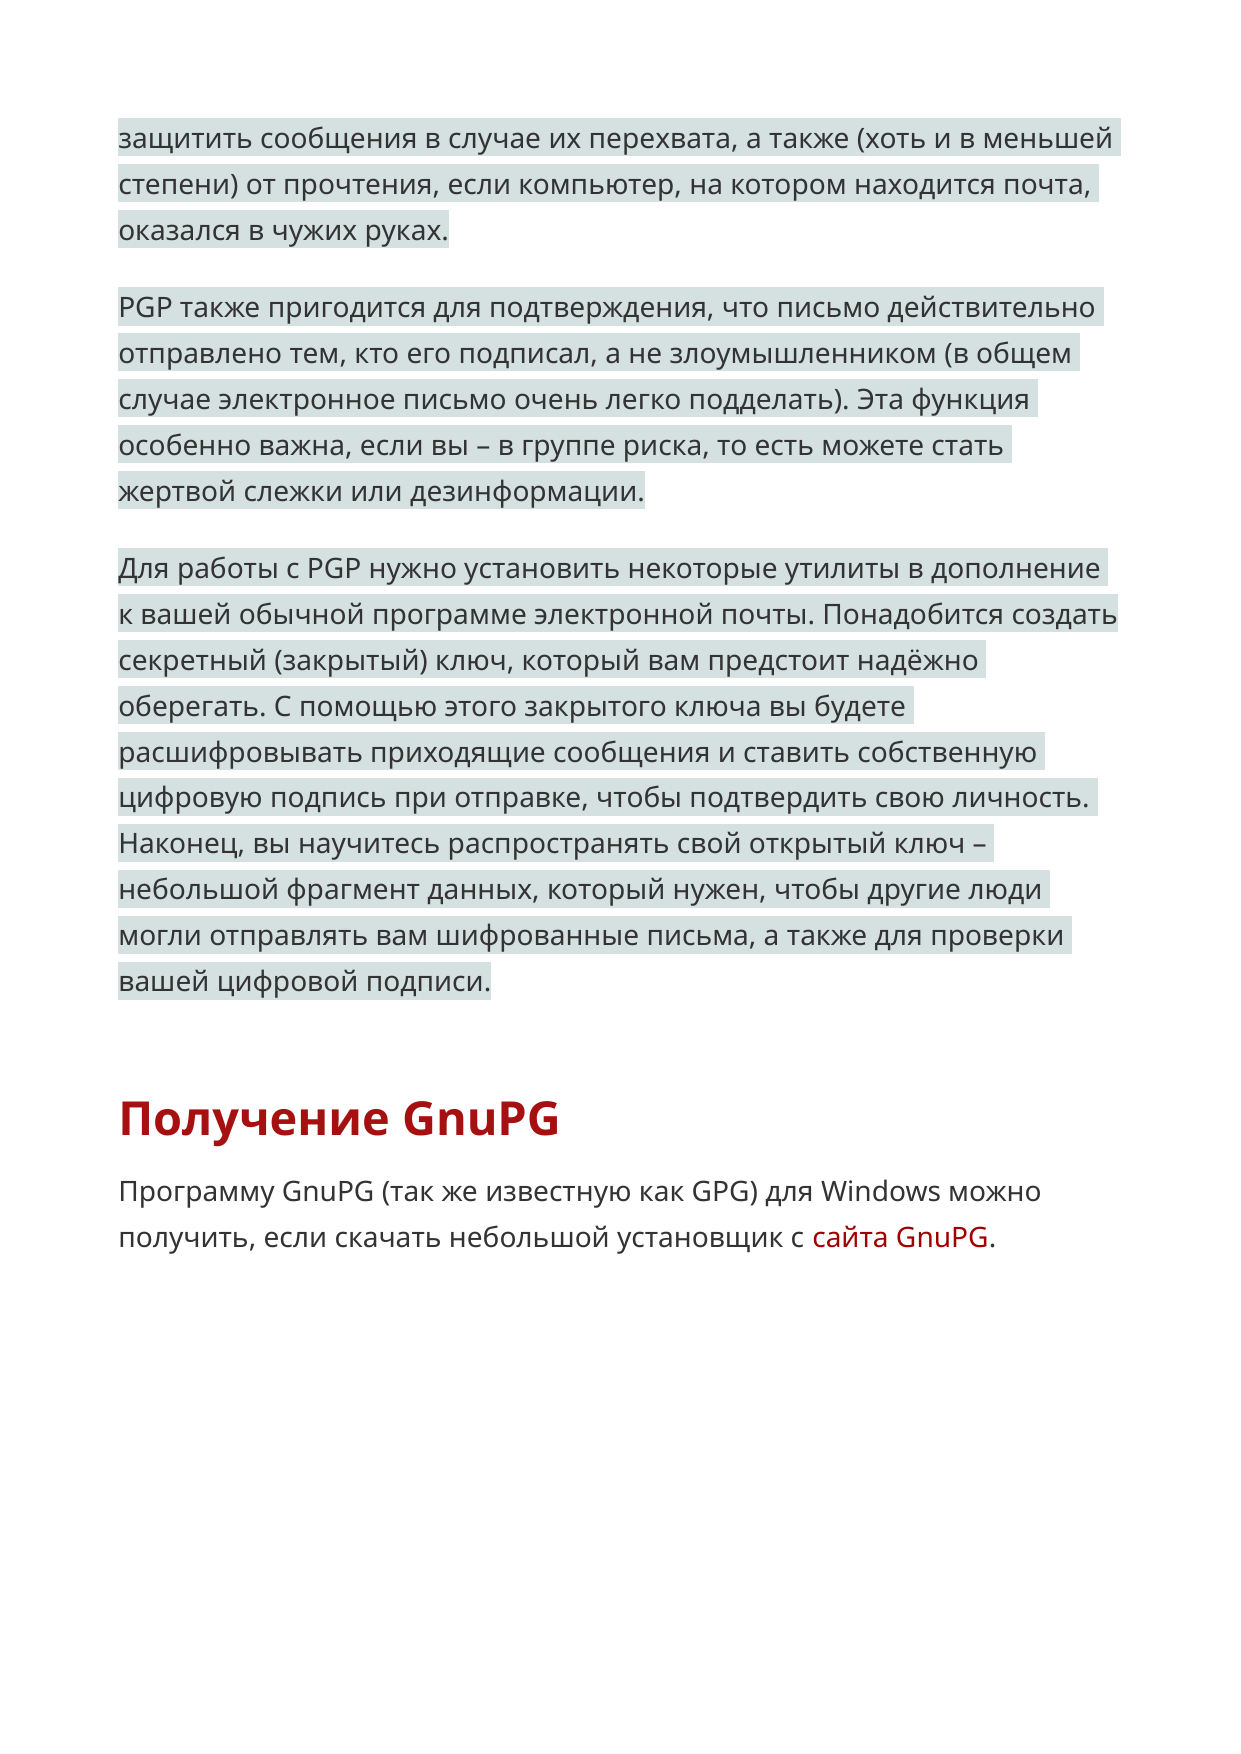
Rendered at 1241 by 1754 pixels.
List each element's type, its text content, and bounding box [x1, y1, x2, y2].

subtitle Получение GnuPG [118, 1086, 1122, 1149]
text Программу GnuPG (так же известную как GPG) для Windows можно получить, если скачать небольшой установщик с сайта GnuPG. [118, 1171, 1122, 1256]
text PGP также пригодится для подтверждения, что письмо действительно отправлено тем, кто его подписал, а не злоумышленником (в общем случае электронное письмо очень легко подделать). Эта функция особенно важна, если вы – в группе риска, то есть можете стать жертвой слежки или дезинформации. [118, 287, 1122, 509]
text защитить сообщения в случае их перехвата, а также (хоть и в меньшей степени) от прочтения, если компьютер, на котором находится почта, оказался в чужих руках. [118, 118, 1122, 248]
text Для работы с PGP нужно установить некоторые утилиты в дополнение к вашей обычной программе электронной почты. Понадобится создать секретный (закрытый) ключ, который вам предстоит надёжно оберегать. С помощью этого закрытого ключа вы будете расшифровывать приходящие сообщения и ставить собственную цифровую подпись при отправке, чтобы подтвердить свою личность. Наконец, вы научитесь распространять свой открытый ключ – небольшой фрагмент данных, который нужен, чтобы другие люди могли отправлять вам шифрованные письма, а также для проверки вашей цифровой подписи. [118, 548, 1122, 1000]
